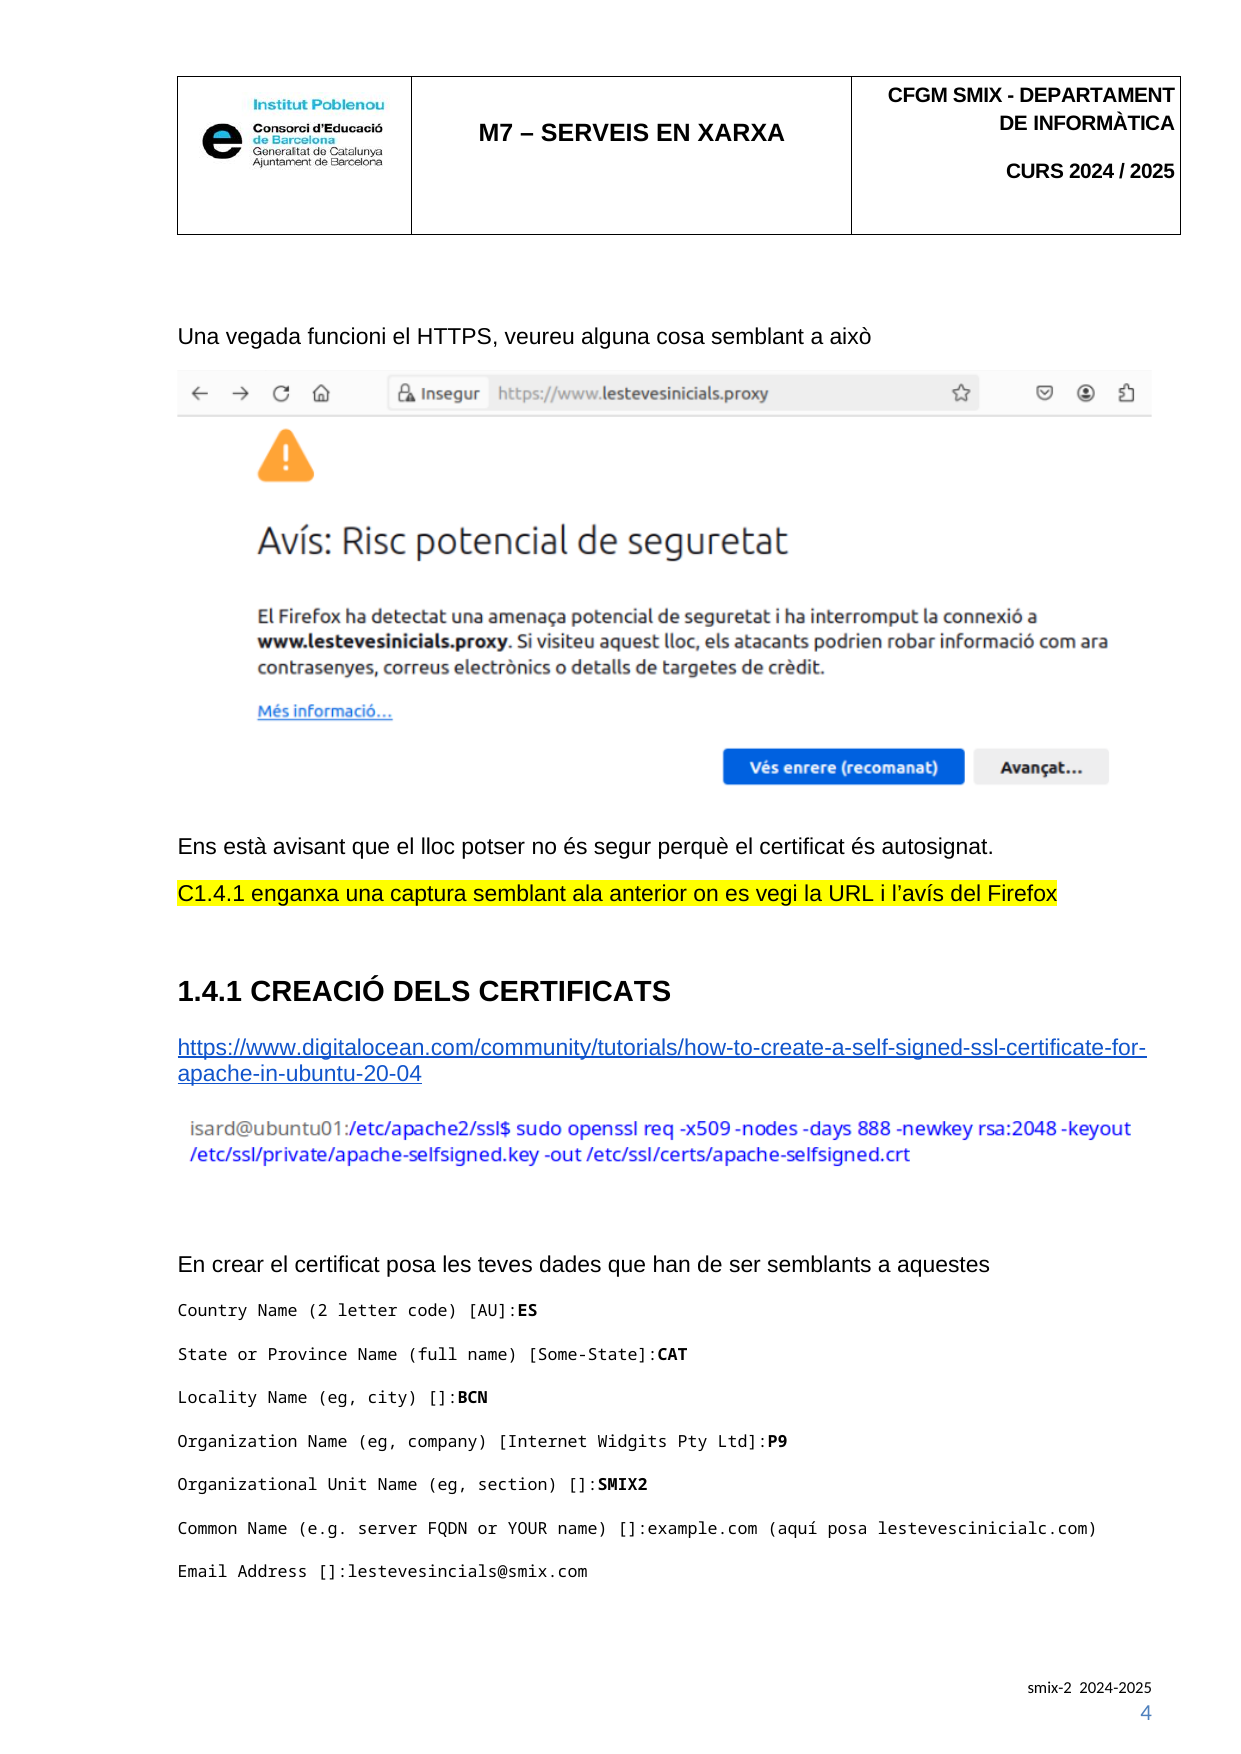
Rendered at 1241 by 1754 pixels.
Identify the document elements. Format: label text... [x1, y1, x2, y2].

text Organization Name (eg, company) [Internet Widgits Pty Ltd]:P9 [177, 1429, 1152, 1452]
text State or Province Name (full name) [Some-State]:CAT [177, 1342, 1152, 1365]
text Organizational Unit Name (eg, section) []:SMIX2 [177, 1473, 1152, 1496]
picture [177, 1107, 1152, 1185]
text Una vegada funcioni el HTTPS, veureu alguna cosa semblant a això [177, 323, 1152, 349]
picture [199, 92, 390, 173]
text C1.4.1 enganxa una captura semblant ala anterior on es vegi la URL i l’avís del Firefox [177, 880, 1152, 906]
text En crear el certificat posa les teves dades que han de ser semblants a aquestes [177, 1251, 1152, 1278]
subtitle 1.4.1 CREACIÓ DELS CERTIFICATS [671, 974, 1152, 1008]
text Ens està avisant que el lloc potser no és segur perquè el certificat és autosignat. [177, 833, 1152, 859]
text https://www.digitalocean.com/community/tutorials/how-to-create-a-self-signed-ssl-certificate-for-apache-in-ubuntu-20-04 [177, 1034, 1152, 1086]
text Common Name (e.g. server FQDN or YOUR name) []:example.com (aquí posa lestevescinicialc.com) [177, 1516, 1152, 1539]
picture [177, 370, 1152, 812]
text Locality Name (eg, city) []:BCN [177, 1386, 1152, 1408]
text Email Address []:lestevesincials@smix.com [177, 1560, 1152, 1583]
text Country Name (2 letter code) [AU]:ES [177, 1299, 1152, 1321]
